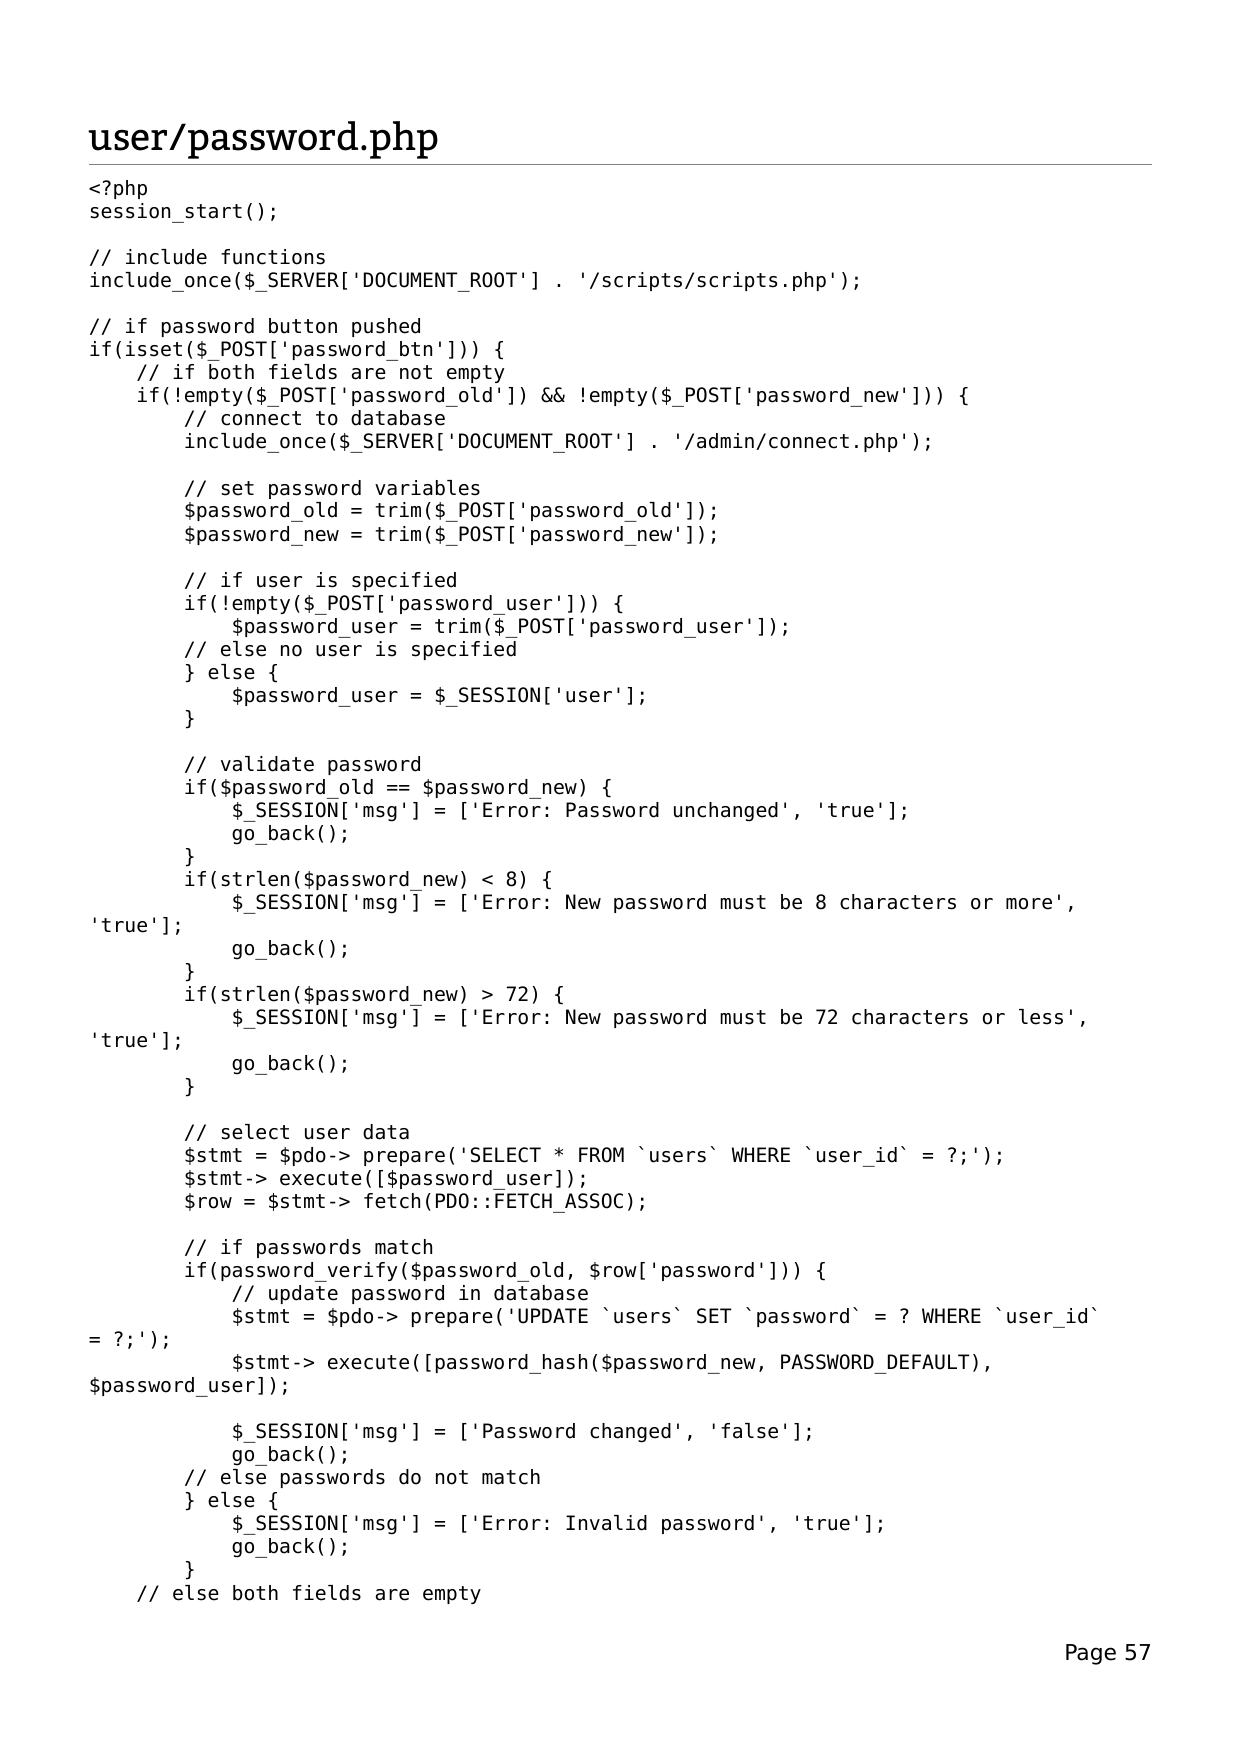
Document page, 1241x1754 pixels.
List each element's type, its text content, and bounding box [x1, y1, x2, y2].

text if(strlen($password_new) > 72) { [88, 983, 1152, 1006]
text // if password button pushed [88, 315, 1152, 338]
text } [88, 960, 1152, 983]
text } [88, 1075, 1152, 1098]
text } [88, 845, 1152, 868]
text // if passwords match [88, 1236, 1152, 1259]
text if($password_old == $password_new) { [88, 776, 1152, 799]
text // else passwords do not match [88, 1466, 1152, 1489]
text // connect to database [88, 407, 1152, 431]
text $password_user = trim($_POST['password_user']); [88, 615, 1152, 638]
text session_start(); [88, 200, 1152, 223]
subtitle user/password.php [88, 113, 1152, 165]
text go_back(); [88, 1052, 1152, 1075]
text // else both fields are empty [88, 1582, 1152, 1604]
text // validate password [88, 753, 1152, 776]
text $password_new = trim($_POST['password_new']); [88, 523, 1152, 546]
text // else no user is specified [88, 638, 1152, 661]
text $_SESSION['msg'] = ['Password changed', 'false']; [88, 1420, 1152, 1443]
text $stmt-> execute([$password_user]); [88, 1167, 1152, 1190]
text } [88, 707, 1152, 730]
text if(strlen($password_new) < 8) { [88, 868, 1152, 891]
text // update password in database [88, 1282, 1152, 1305]
text $row = $stmt-> fetch(PDO::FETCH_ASSOC); [88, 1190, 1152, 1213]
text } else { [88, 661, 1152, 684]
text // if user is specified [88, 569, 1152, 592]
text if(!empty($_POST['password_old']) && !empty($_POST['password_new'])) { [88, 384, 1152, 407]
text if(!empty($_POST['password_user'])) { [88, 592, 1152, 615]
text $_SESSION['msg'] = ['Error: New password must be 72 characters or less', 'true']; [88, 1006, 1152, 1052]
text $password_user = $_SESSION['user']; [88, 684, 1152, 707]
text // set password variables [88, 477, 1152, 499]
text $_SESSION['msg'] = ['Error: Invalid password', 'true']; [88, 1512, 1152, 1536]
text go_back(); [88, 822, 1152, 845]
text } [88, 1558, 1152, 1582]
text $_SESSION['msg'] = ['Error: Password unchanged', 'true']; [88, 799, 1152, 822]
text } else { [88, 1489, 1152, 1512]
text if(isset($_POST['password_btn'])) { [88, 338, 1152, 361]
text <?php [88, 177, 1152, 200]
text // include functions [88, 246, 1152, 269]
text go_back(); [88, 1536, 1152, 1558]
text // select user data [88, 1121, 1152, 1144]
text $stmt-> execute([password_hash($password_new, PASSWORD_DEFAULT), $password_user]); [88, 1351, 1152, 1397]
text $password_old = trim($_POST['password_old']); [88, 499, 1152, 523]
text $stmt = $pdo-> prepare('SELECT * FROM `users` WHERE `user_id` = ?;'); [88, 1144, 1152, 1167]
text if(password_verify($password_old, $row['password'])) { [88, 1259, 1152, 1282]
text go_back(); [88, 1443, 1152, 1466]
text // if both fields are not empty [88, 361, 1152, 384]
text go_back(); [88, 937, 1152, 960]
text $stmt = $pdo-> prepare('UPDATE `users` SET `password` = ? WHERE `user_id` = ?;'); [88, 1305, 1152, 1351]
text include_once($_SERVER['DOCUMENT_ROOT'] . '/admin/connect.php'); [88, 431, 1152, 453]
text include_once($_SERVER['DOCUMENT_ROOT'] . '/scripts/scripts.php'); [88, 269, 1152, 292]
text $_SESSION['msg'] = ['Error: New password must be 8 characters or more', 'true']; [88, 891, 1152, 937]
